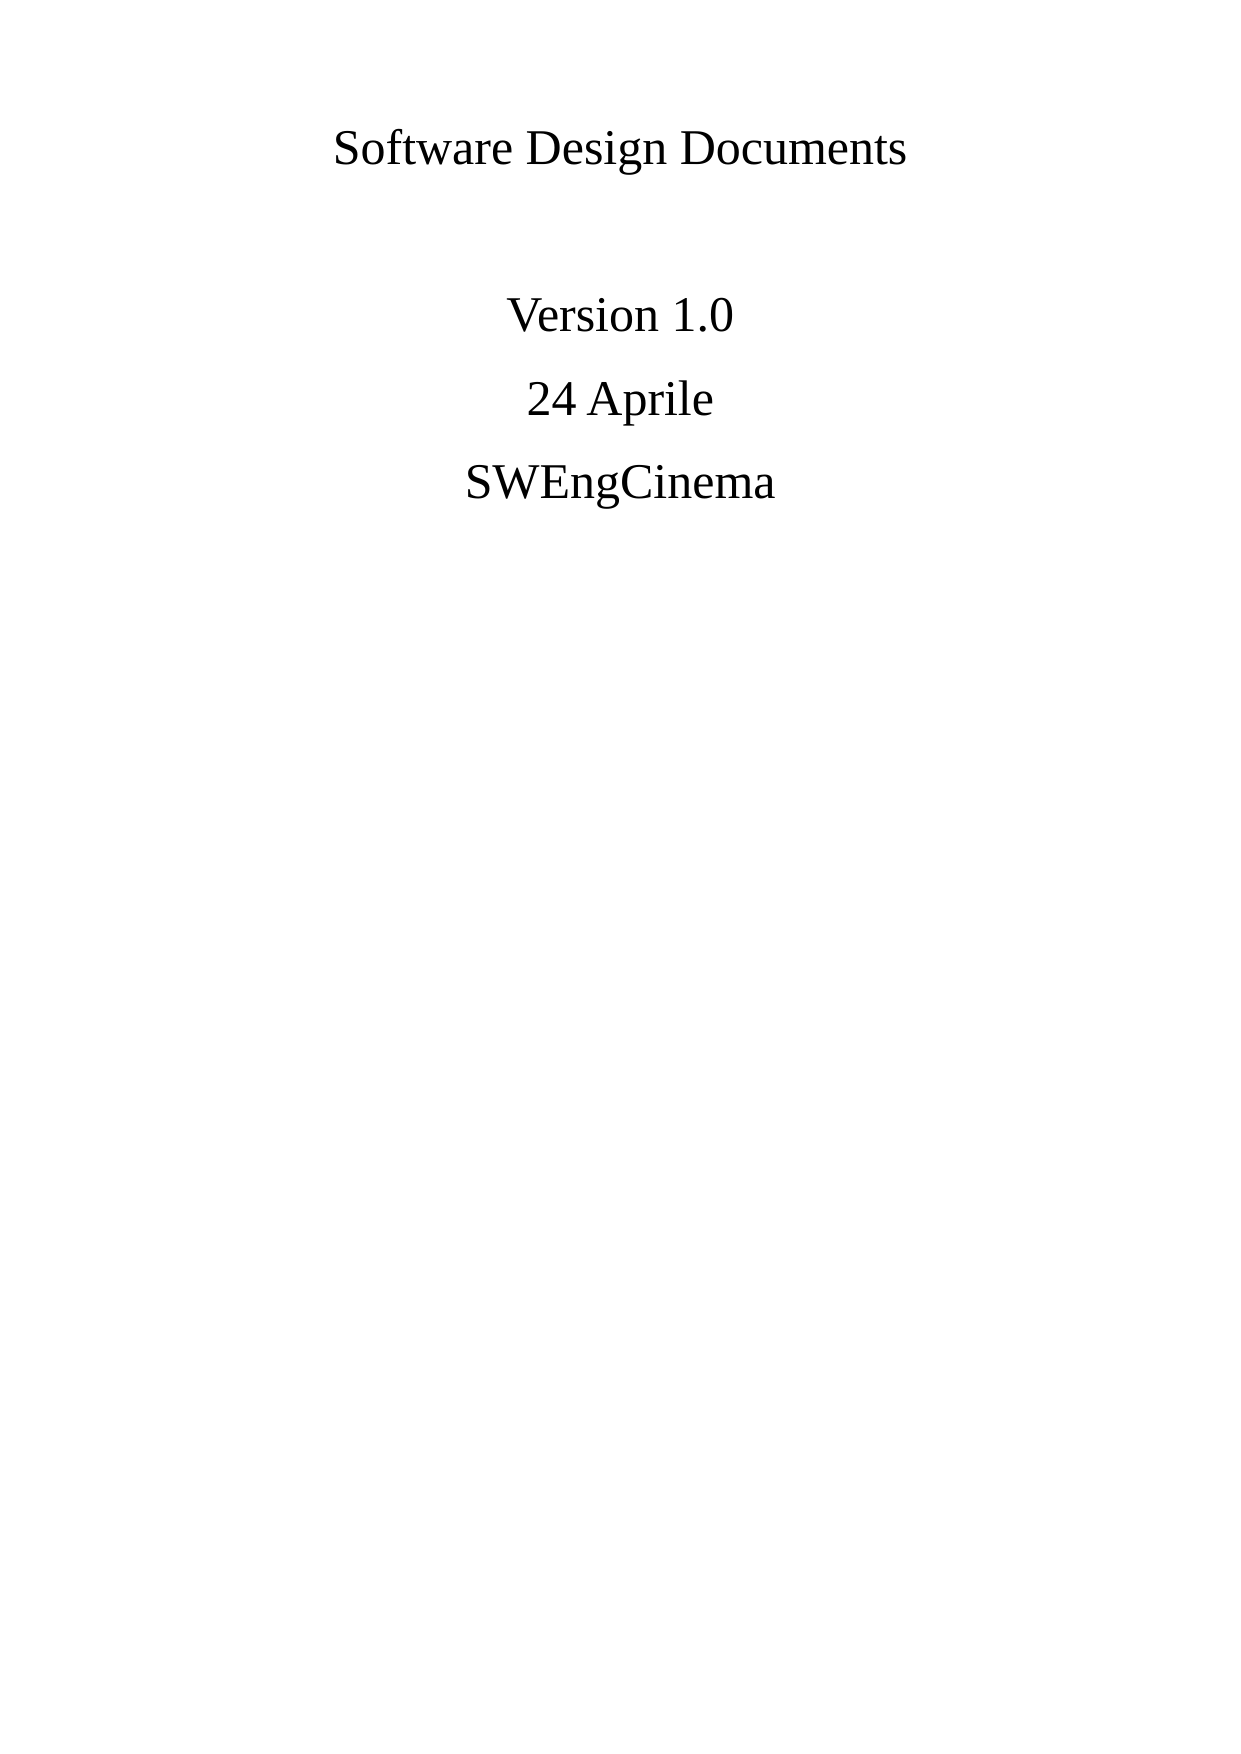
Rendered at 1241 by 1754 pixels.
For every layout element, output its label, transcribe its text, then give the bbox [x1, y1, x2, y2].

text 24 Aprile [118, 369, 1122, 426]
text SWEngCinema [118, 452, 1122, 510]
text Version 1.0 [118, 285, 1122, 343]
text Software Design Documents [118, 118, 1122, 176]
